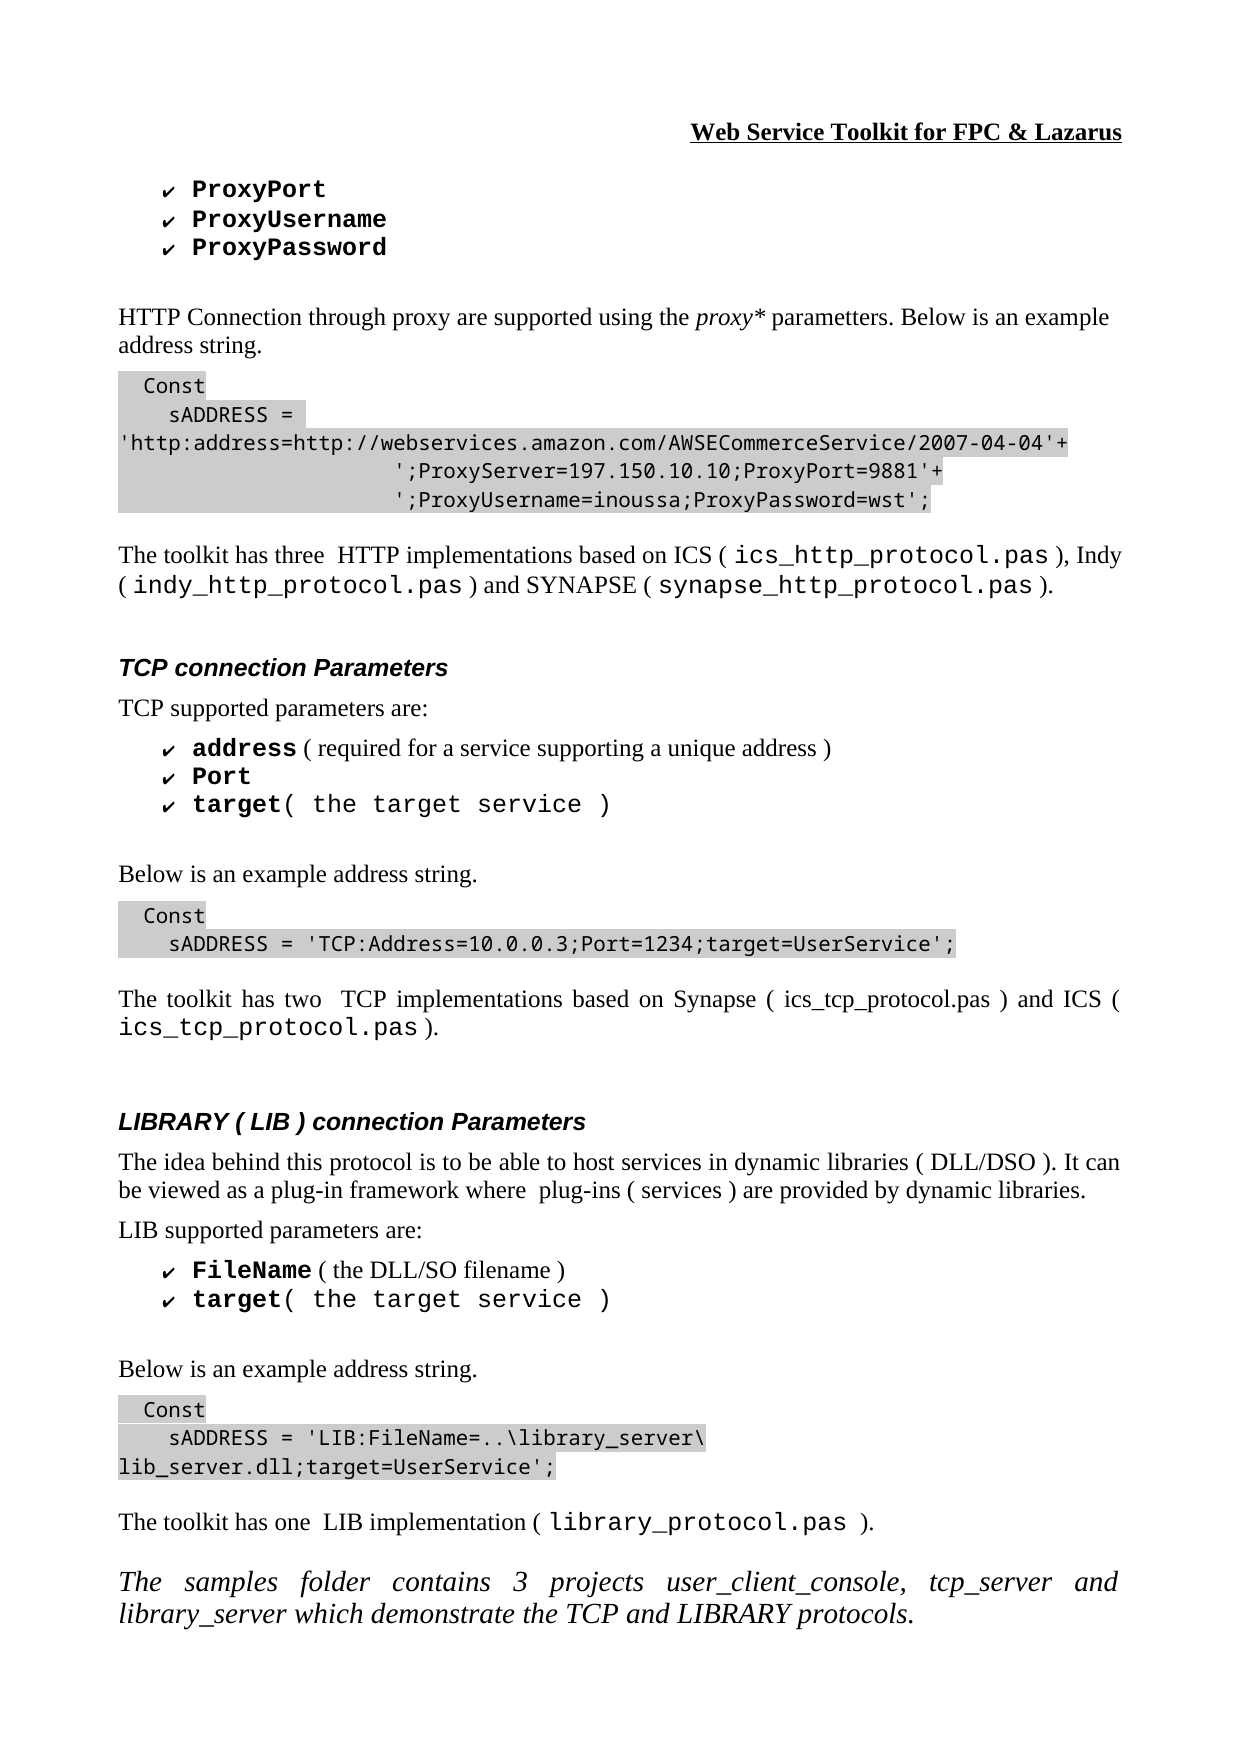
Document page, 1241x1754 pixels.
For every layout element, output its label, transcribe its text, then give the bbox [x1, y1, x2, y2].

text Below is an example address string. [118, 861, 1122, 888]
text The samples folder contains 3 projects user_client_console, tcp_server and library_server which demonstrate the TCP and LIBRARY protocols. [118, 1566, 1122, 1630]
text TCP supported parameters are: [118, 694, 1122, 721]
text sADDRESS = 'TCP:Address=10.0.0.3;Port=1234;target=UserService'; [118, 929, 1122, 958]
text ';ProxyServer=197.150.10.10;ProxyPort=9881'+ [118, 457, 1122, 485]
list ProxyPassword [162, 235, 1122, 263]
text sADDRESS = 'LIB:FileName=..\library_server\lib_server.dll;target=UserService'; [118, 1423, 1122, 1480]
list Port [162, 764, 1122, 792]
text sADDRESS = 'http:address=http://webservices.amazon.com/AWSECommerceService/2007-04-04'+ [118, 400, 1122, 457]
text The idea behind this protocol is to be able to host services in dynamic libraries ( DLL/DSO ). It can be viewed as a plug-in framework where plug-ins ( services ) are provided by dynamic libraries. [118, 1148, 1122, 1204]
list address ( required for a service supporting a unique address ) [162, 734, 1122, 764]
subtitle TCP connection Parameters [118, 653, 1122, 681]
text The toolkit has one LIB implementation ( library_protocol.pas ). [118, 1508, 1122, 1538]
list ProxyUsername [162, 205, 1122, 235]
text LIB supported parameters are: [118, 1216, 1122, 1244]
list target( the target service ) [162, 792, 1122, 820]
list FileName ( the DLL/SO filename ) [162, 1256, 1122, 1286]
list ProxyPort [162, 175, 1122, 205]
text The toolkit has three HTTP implementations based on ICS ( ics_http_protocol.pas ), Indy ( indy_http_protocol.pas ) and SYNAPSE ( synapse_http_protocol.pas ). [118, 541, 1122, 601]
text The toolkit has two TCP implementations based on Synapse ( ics_tcp_protocol.pas ) and ICS ( ics_tcp_protocol.pas ). [118, 985, 1122, 1043]
text Const [118, 901, 1122, 929]
text Below is an example address string. [118, 1355, 1122, 1382]
text Const [118, 371, 1122, 400]
text Const [118, 1395, 1122, 1423]
list target( the target service ) [162, 1286, 1122, 1314]
text HTTP Connection through proxy are supported using the proxy* parametters. Below is an example address string. [118, 303, 1122, 359]
text ';ProxyUsername=inoussa;ProxyPassword=wst'; [118, 485, 1122, 513]
subtitle LIBRARY ( LIB ) connection Parameters [118, 1108, 1122, 1136]
